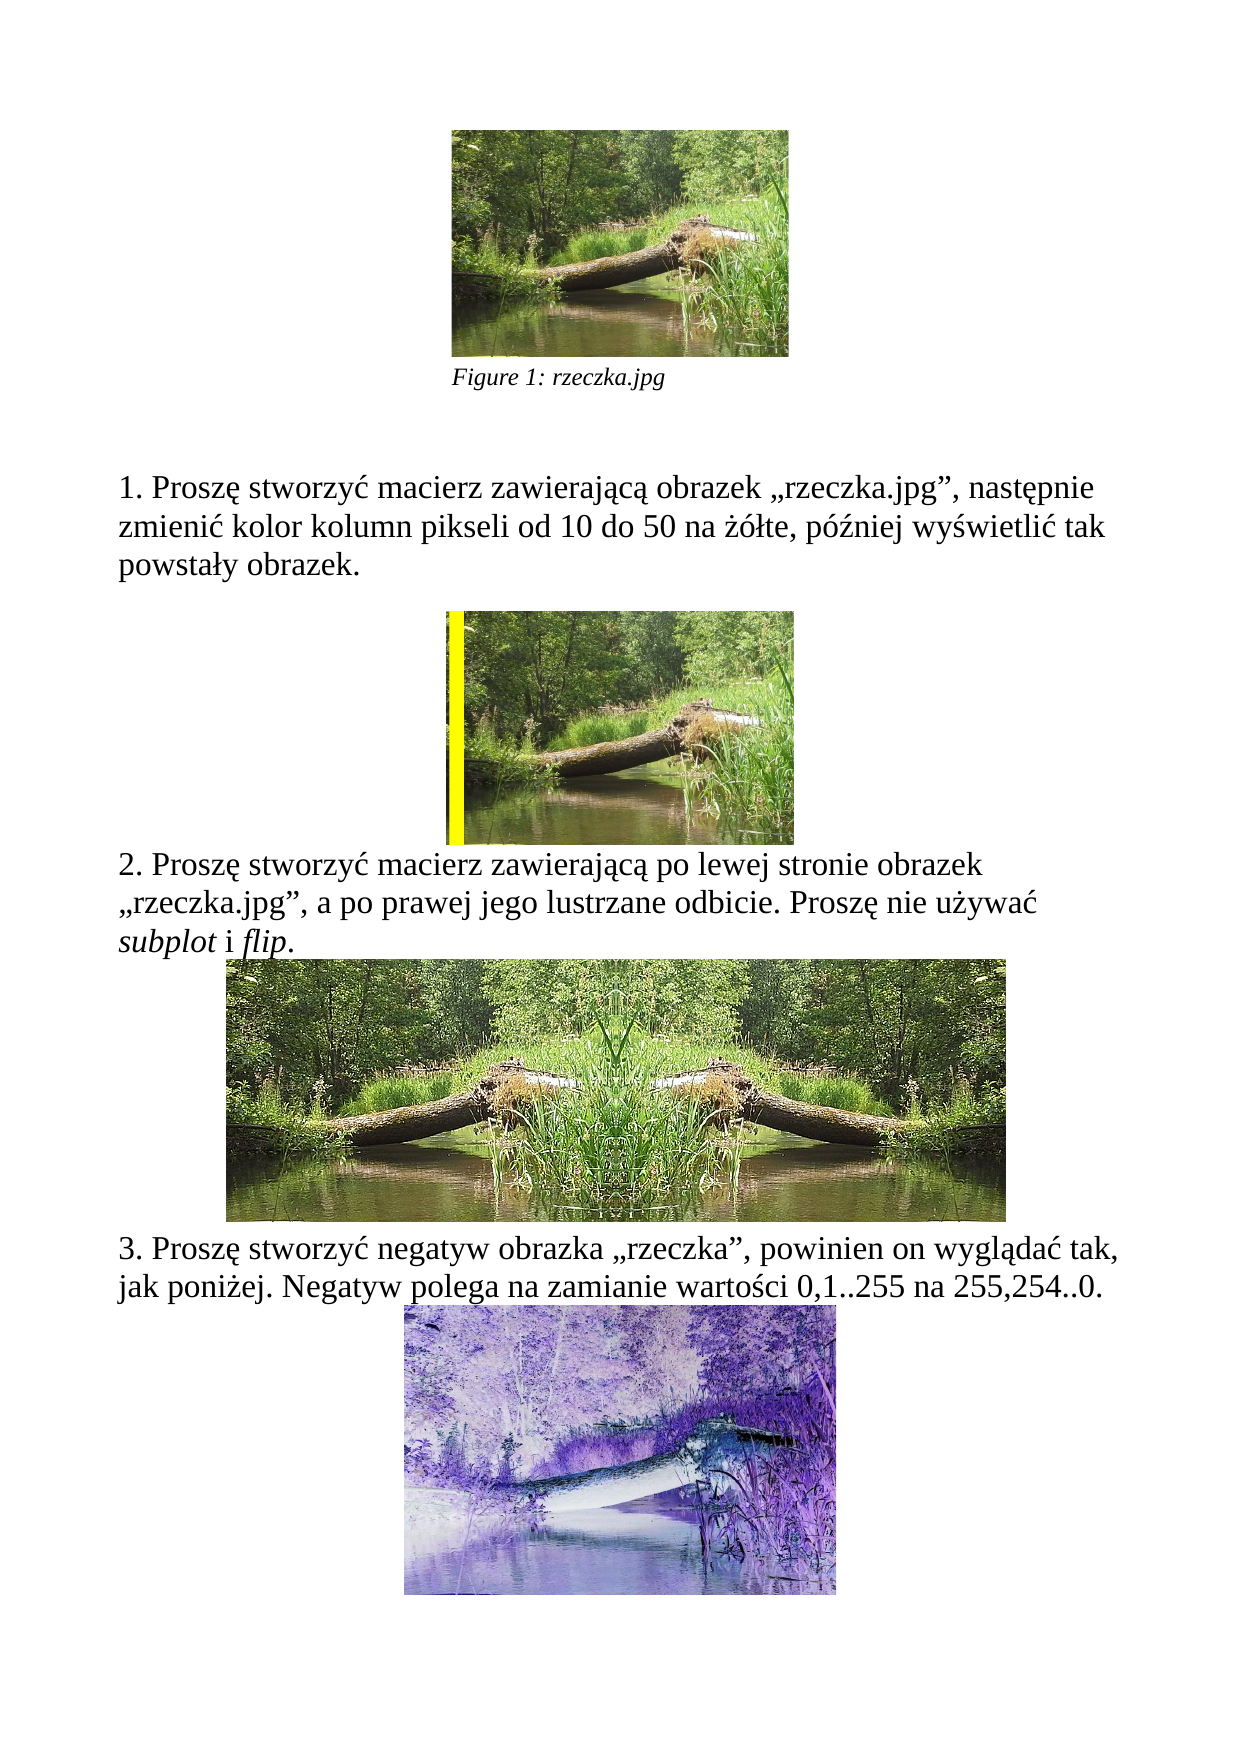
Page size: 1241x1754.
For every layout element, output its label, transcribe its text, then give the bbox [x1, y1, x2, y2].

picture [451, 130, 789, 357]
picture [446, 611, 794, 845]
picture [226, 959, 1006, 1222]
text 2. Proszę stworzyć macierz zawierającą po lewej stronie obrazek „rzeczka.jpg”, a po prawej jego lustrzane odbicie. Proszę nie używać subplot i flip. [118, 844, 1122, 959]
text Figure 1: rzeczka.jpg [452, 357, 789, 391]
text 3. Proszę stworzyć negatyw obrazka „rzeczka”, powinien on wyglądać tak, jak poniżej. Negatyw polega na zamianie wartości 0,1..255 na 255,254..0. [118, 1228, 1122, 1305]
text 1. Proszę stworzyć macierz zawierającą obrazek „rzeczka.jpg”, następnie zmienić kolor kolumn pikseli od 10 do 50 na żółte, później wyświetlić tak powstały obrazek. [118, 467, 1122, 582]
picture [404, 1305, 837, 1595]
